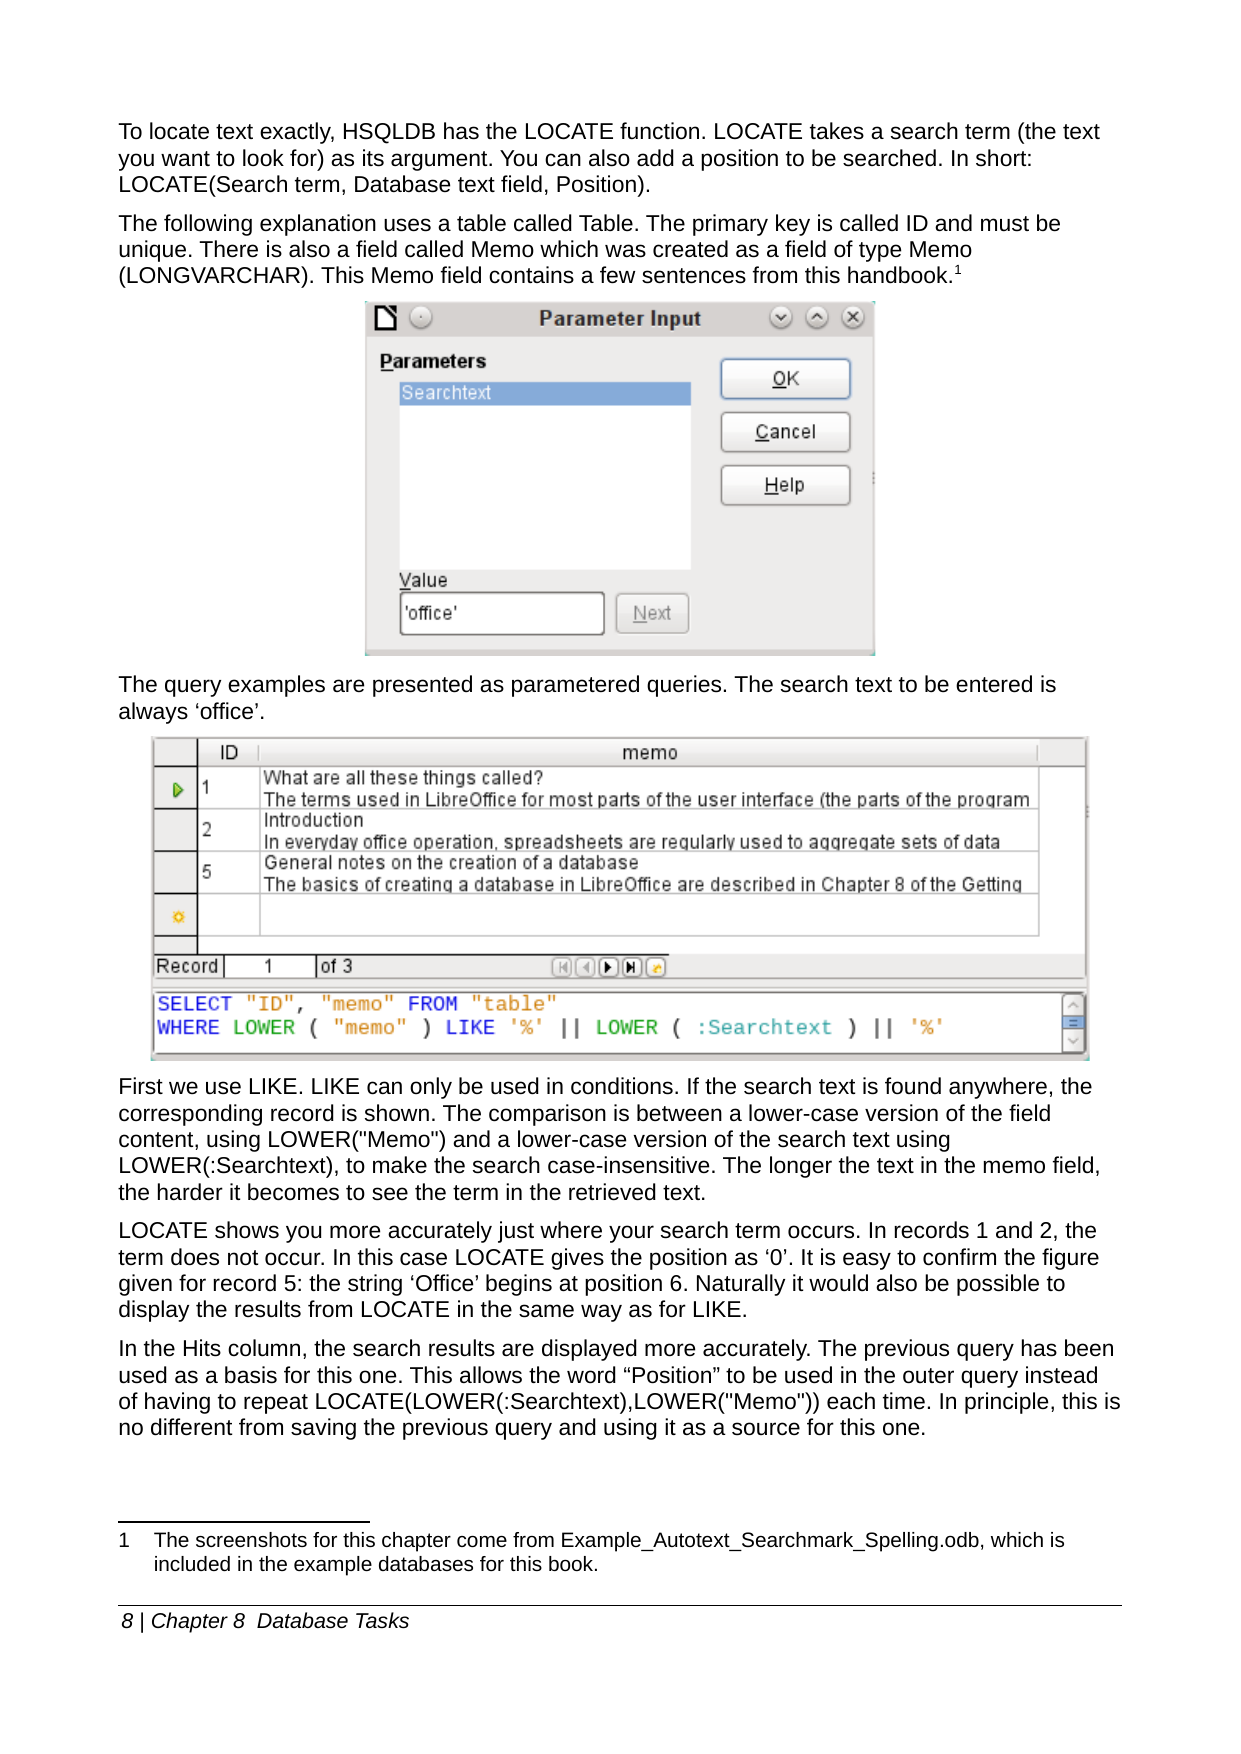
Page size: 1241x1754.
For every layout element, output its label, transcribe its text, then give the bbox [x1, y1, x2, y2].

text The following explanation uses a table called Table. The primary key is called ID and must be unique. There is also a field called Memo which was created as a field of type Memo (LONGVARCHAR). This Memo field contains a few sentences from this handbook. [118, 210, 1122, 289]
text To locate text exactly, HSQLDB has the LOCATE function. LOCATE takes a search term (the text you want to look for) as its argument. You can also add a position to be searched. In short: LOCATE(Search term, Database text field, Position). [118, 118, 1122, 197]
picture [364, 301, 876, 656]
text LOCATE shows you more accurately just where your search term occurs. In records 1 and 2, the term does not occur. In this case LOCATE gives the position as ‘0’. It is easy to confirm the figure given for record 5: the string ‘Office’ begins at position 6. Naturally it would also be possible to display the results from LOCATE in the same way as for LIKE. [118, 1217, 1122, 1323]
text First we use LIKE. LIKE can only be used in conditions. If the search text is found anywhere, the corresponding record is shown. The comparison is between a lower-case version of the field content, using LOWER("Memo") and a lower-case version of the search text using LOWER(:Searchtext), to make the search case-insensitive. The longer the text in the memo field, the harder it becomes to see the term in the retrieved text. [118, 1073, 1122, 1205]
picture [150, 736, 1090, 1061]
text The screenshots for this chapter come from Example_Autotext_Searchmark_Spelling.odb, which is included in the example databases for this book. [118, 1528, 1122, 1576]
text The query examples are presented as parametered queries. The search text to be entered is always ‘office’. [118, 671, 1122, 724]
text In the Hits column, the search results are displayed more accurately. The previous query has been used as a basis for this one. This allows the word “Position” to be used in the outer query instead of having to repeat LOCATE(LOWER(:Searchtext),LOWER("Memo")) each time. In principle, this is no different from saving the previous query and using it as a source for this one. [118, 1335, 1122, 1441]
